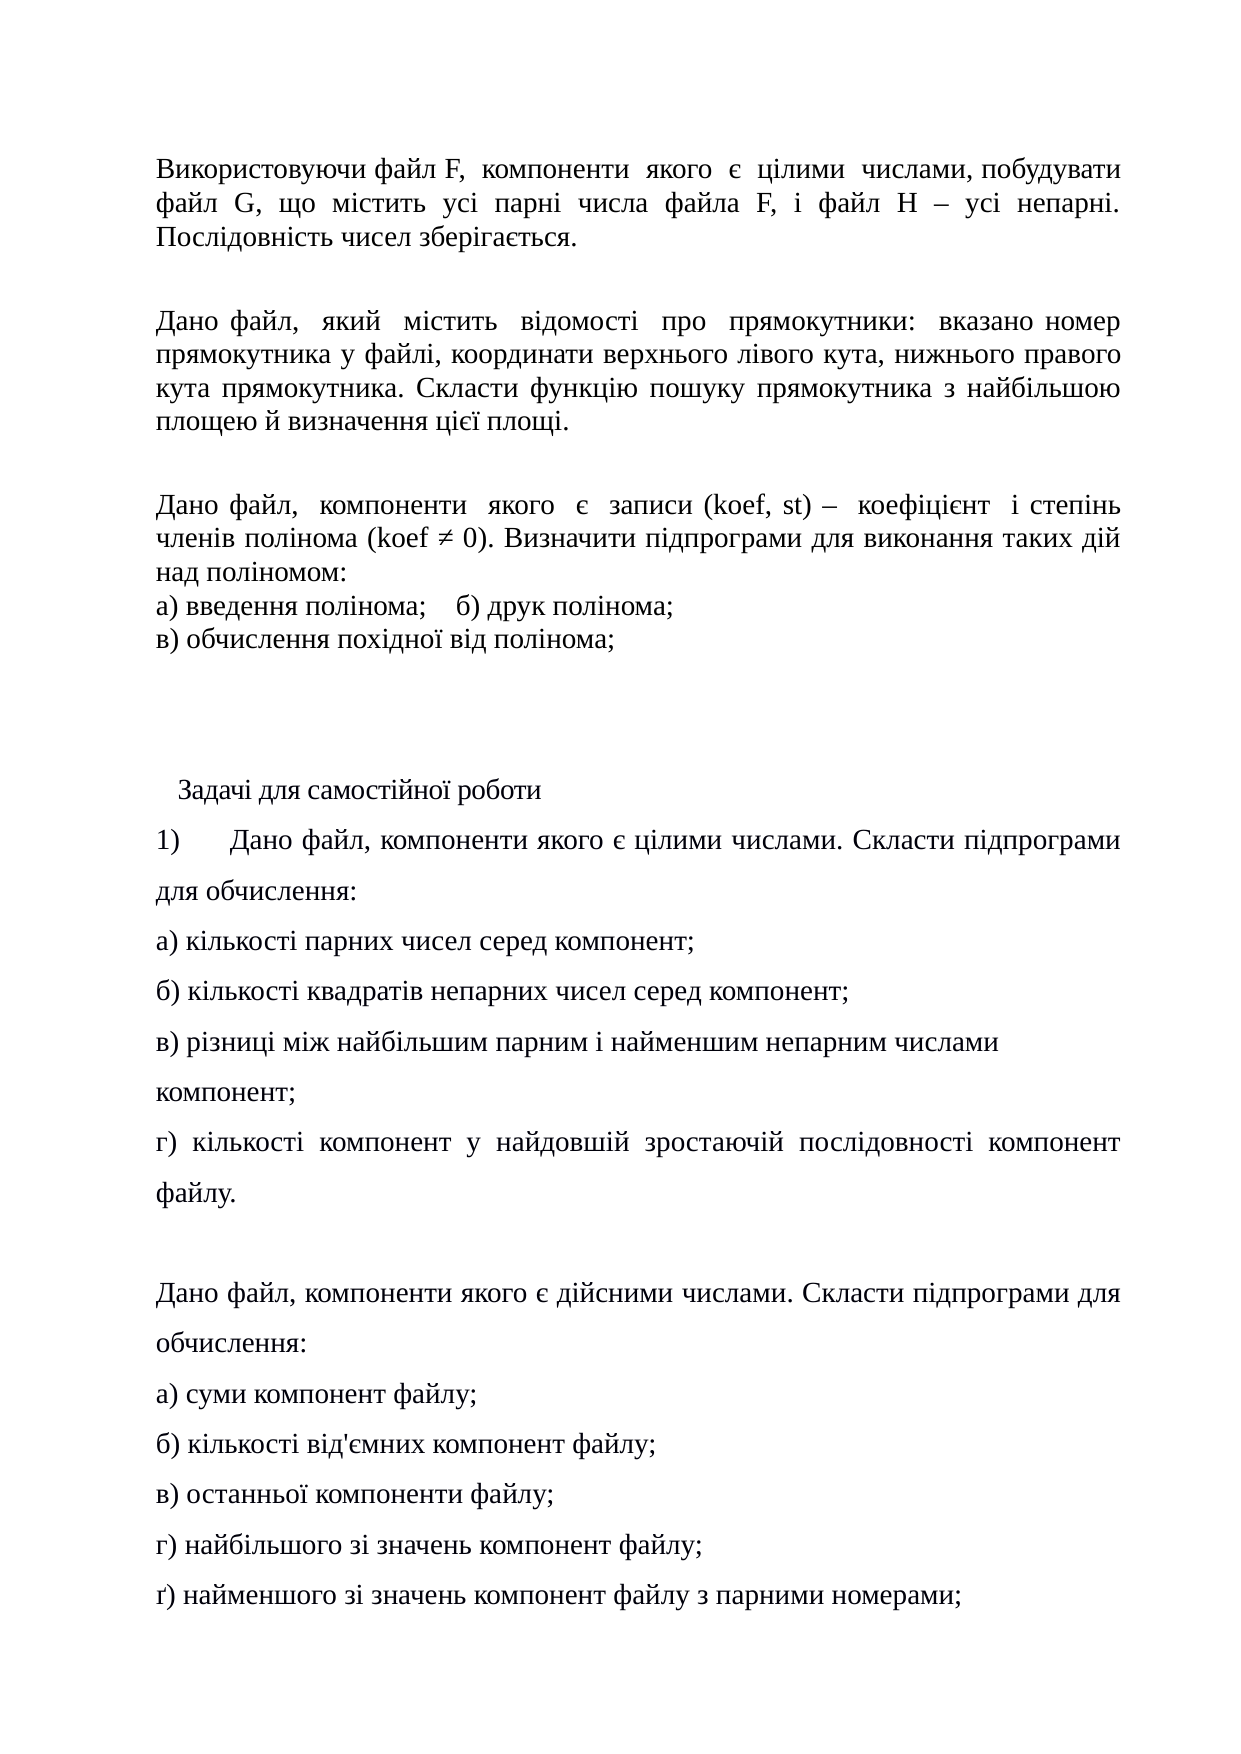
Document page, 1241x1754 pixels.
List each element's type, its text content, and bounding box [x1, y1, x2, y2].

text г) кількості компонент у найдовшій зростаючій послідовності компонент файлу. [156, 1124, 1122, 1208]
text Дано файл, компоненти якого є записи (koef, st) – коефіцієнт і степінь членів полінома (koef ≠ 0). Визначити підпрограми для виконання таких дій над поліномом: [156, 487, 1122, 588]
text б) кількості квадратів непарних чисел серед компонент; [156, 973, 1122, 1007]
text а) кількості парних чисел серед компонент; [156, 923, 1122, 957]
text компонент; [156, 1074, 1122, 1108]
text б) кількості від'ємних компонент файлу; [156, 1426, 1122, 1460]
text в) обчислення похідної від полінома; [156, 621, 1122, 655]
text Задачі для самостійної роботи [136, 772, 1122, 806]
text Дано файл, компоненти якого є дійсними числами. Скласти підпрограми для обчислення: [156, 1275, 1122, 1359]
text а) введення полінома; б) друк полінома; [156, 588, 1122, 621]
list Дано файл, компоненти якого є цілими числами. Скласти підпрограми для обчислення: [156, 822, 1122, 906]
text ґ) найменшого зі значень компонент файлу з парними номерами; [156, 1577, 1122, 1611]
text Дано файл, який містить відомості про прямокутники: вказано номер прямокутника у файлі, координати верхнього лівого кута, нижнього правого кута прямокутника. Скласти функцію пошуку прямокутника з найбільшою площею й визначення цієї площі. [156, 303, 1122, 437]
text г) найбільшого зі значень компонент файлу; [156, 1527, 1122, 1560]
text Використовуючи файл F, компоненти якого є цілими числами, побудувати файл G, що містить усі парні числа файла F, і файл H – усі непарні. Послідовність чисел зберігається. [156, 152, 1122, 252]
text в) різниці між найбільшим парним і найменшим непарним числами [156, 1024, 1122, 1057]
text в) останньої компоненти файлу; [156, 1477, 1122, 1510]
text а) суми компонент файлу; [156, 1376, 1122, 1409]
